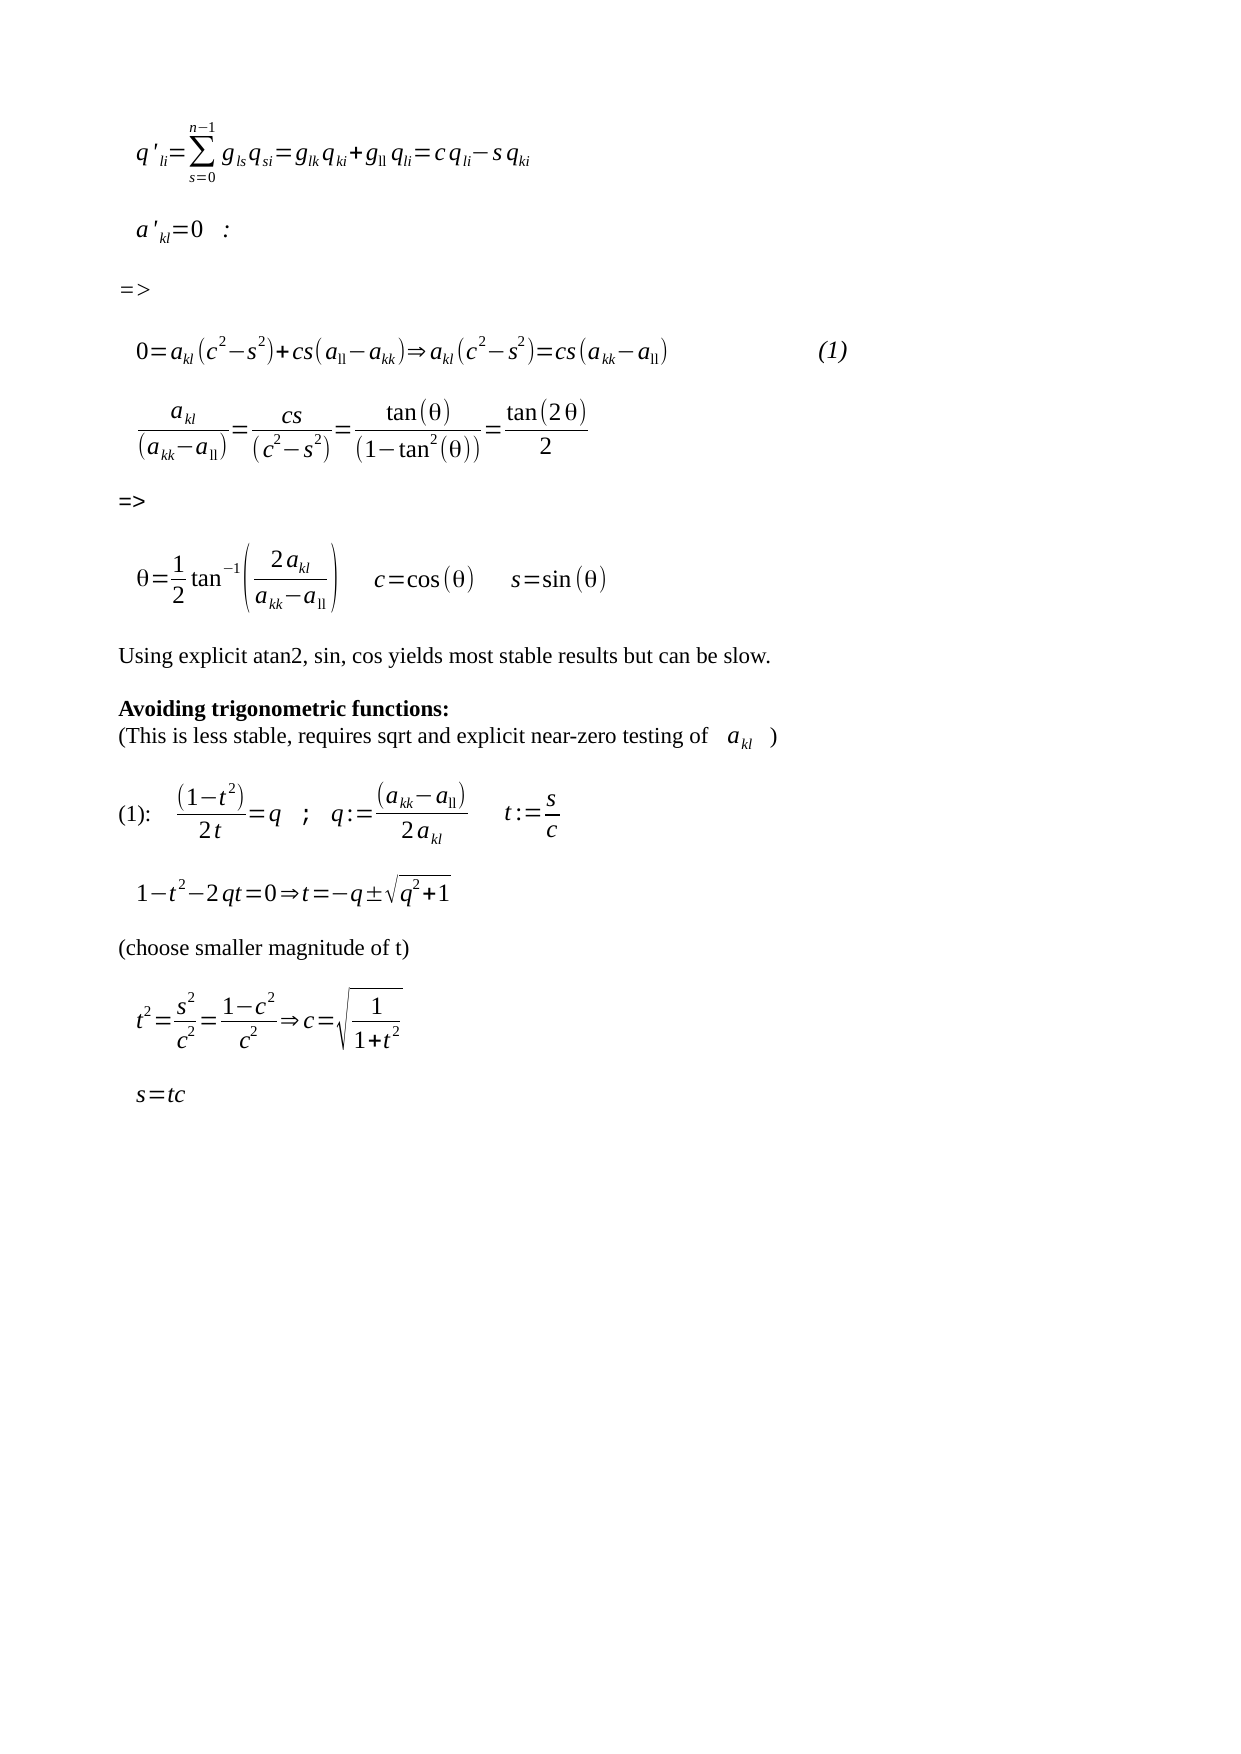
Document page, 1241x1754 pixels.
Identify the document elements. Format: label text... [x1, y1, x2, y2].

text (This is less stable, requires sqrt and explicit near-zero testing of) [118, 721, 1122, 753]
text (1) [118, 333, 1122, 368]
text Avoiding trigonometric functions: [118, 695, 1122, 721]
text (1): ; [118, 779, 1122, 847]
text => [118, 491, 1122, 517]
text (choose smaller magnitude of t) [118, 934, 1122, 960]
text : [118, 214, 1122, 247]
text => [118, 275, 1122, 304]
text Using explicit atan2, sin, cos yields most stable results but can be slow. [118, 642, 1122, 669]
